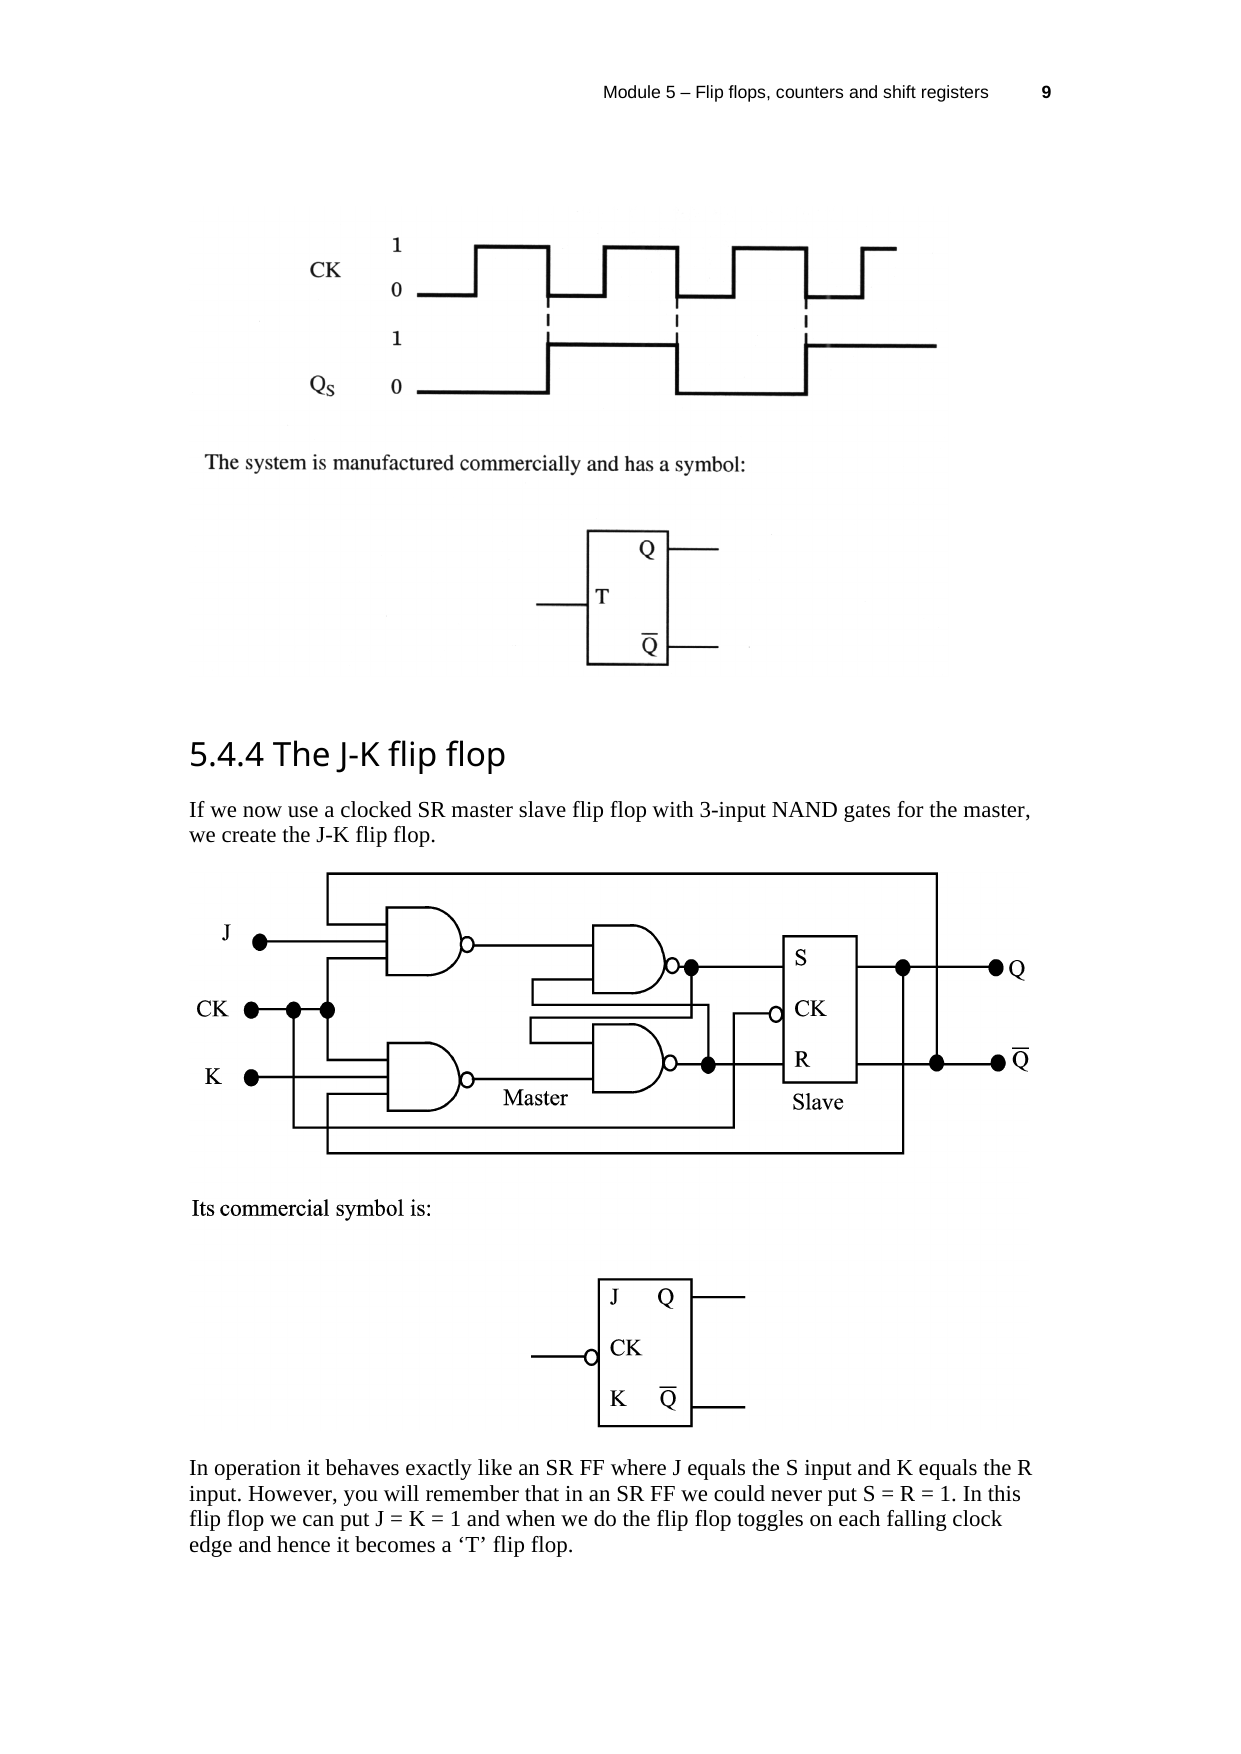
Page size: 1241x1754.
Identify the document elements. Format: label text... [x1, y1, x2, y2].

text If we now use a clocked SR master slave flip flop with 3-input NAND gates for the master, we create the J-K flip flop. [189, 797, 1051, 848]
picture [188, 872, 1030, 1431]
picture [188, 206, 949, 677]
subtitle The J-K flip flop [189, 731, 1051, 776]
text In operation it behaves exactly like an SR FF where J equals the S input and K equals the R input. However, you will remember that in an SR FF we could never put S = R = 1. In this flip flop we can put J = K = 1 and when we do the flip flop toggles on each falling clock edge and hence it becomes a ‘T’ flip flop. [189, 1455, 1051, 1557]
